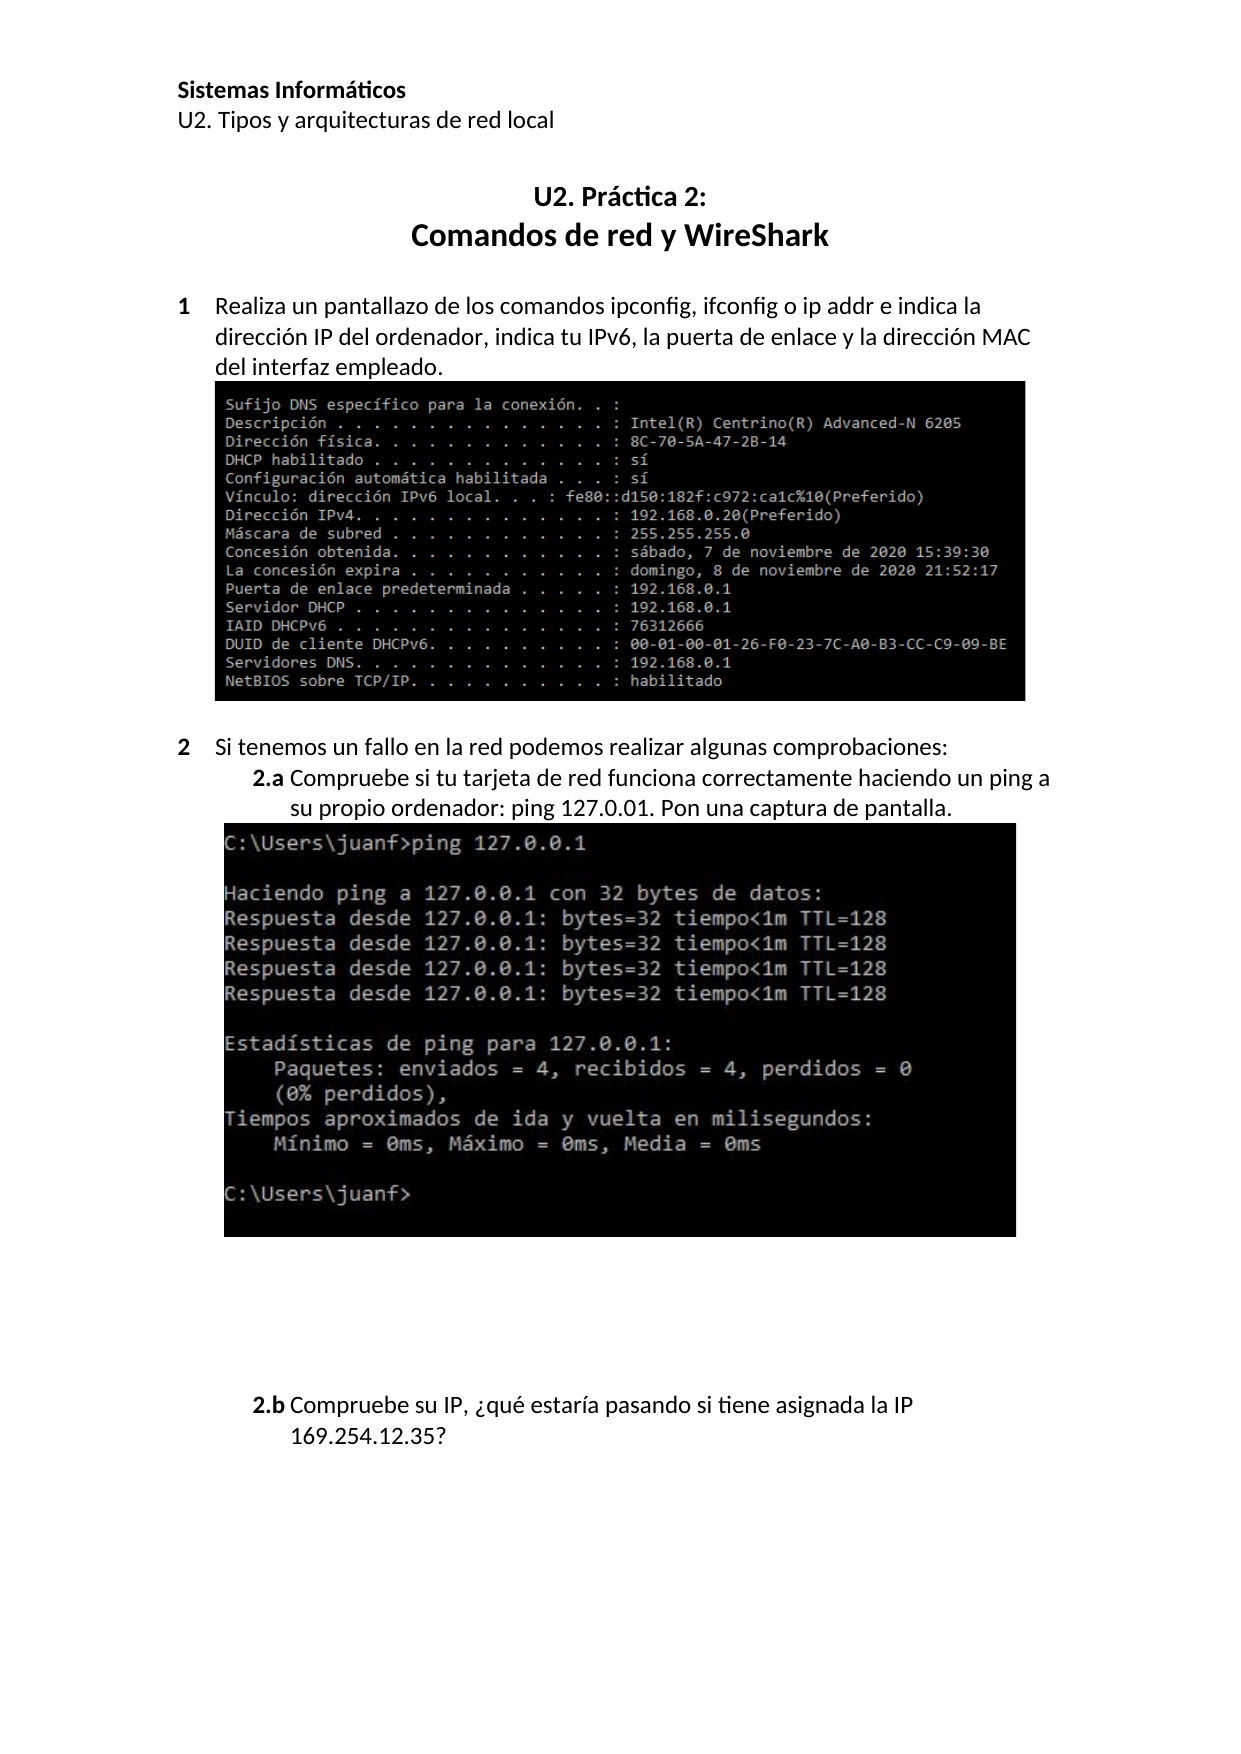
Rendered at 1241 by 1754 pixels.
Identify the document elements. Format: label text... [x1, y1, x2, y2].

picture [214, 381, 1026, 701]
list Compruebe su IP, ¿qué estaría pasando si tiene asignada la IP 169.254.12.35? [252, 1390, 1063, 1451]
list Realiza un pantallazo de los comandos ipconfig, ifconfig o ip addr e indica la dirección IP del ordenador, indica tu IPv6, la puerta de enlace y la dirección MAC del interfaz empleado. [177, 290, 1063, 382]
text Comandos de red y WireShark [177, 214, 1063, 254]
list Si tenemos un fallo en la red podemos realizar algunas comprobaciones: [177, 731, 1063, 762]
list Compruebe si tu tarjeta de red funciona correctamente haciendo un ping a su propio ordenador: ping 127.0.01. Pon una captura de pantalla. [252, 762, 1063, 823]
picture [224, 823, 1017, 1237]
text U2. Práctica 2: [177, 178, 1063, 214]
